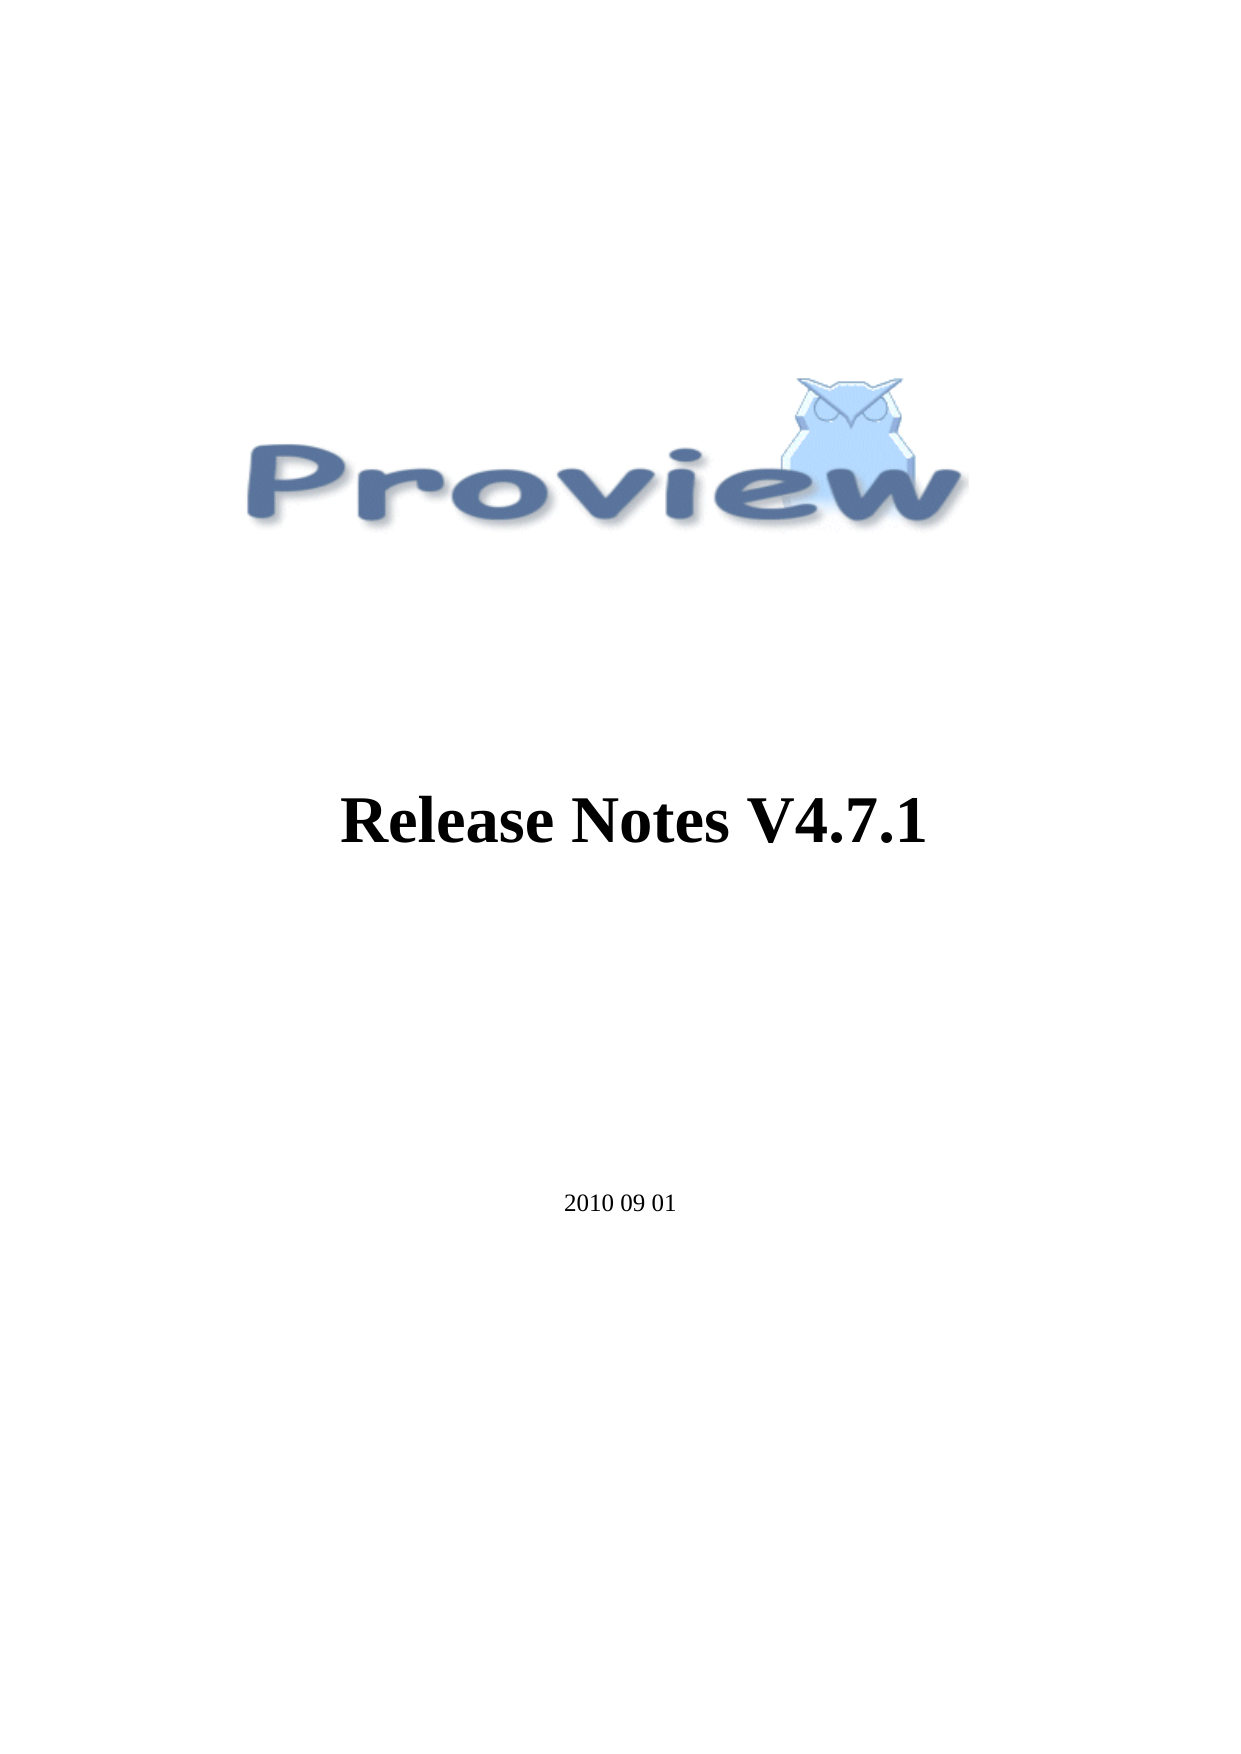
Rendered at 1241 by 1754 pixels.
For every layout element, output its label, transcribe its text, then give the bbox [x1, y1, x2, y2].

text 2010 09 01 [118, 1189, 1122, 1217]
text Release Notes V4.7.1 [118, 783, 1122, 857]
picture [229, 377, 980, 534]
